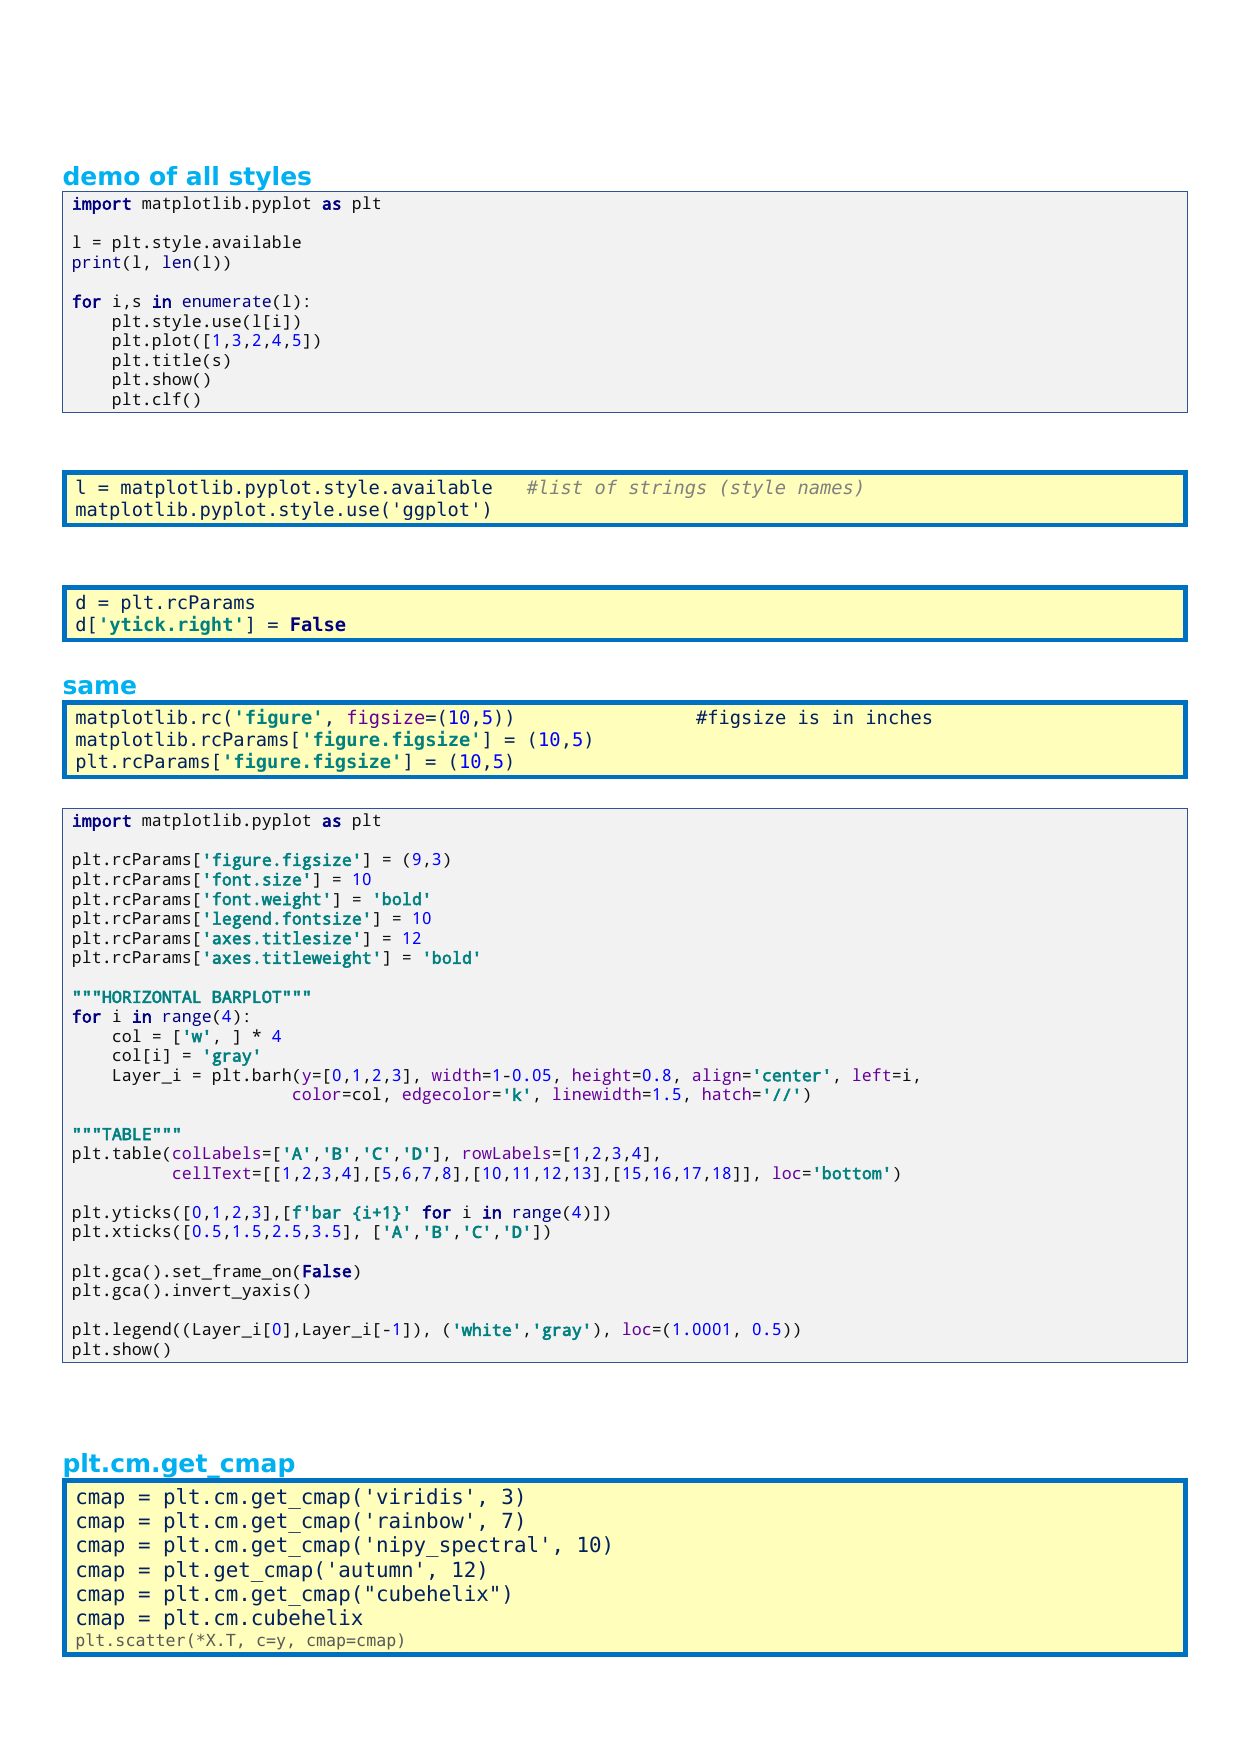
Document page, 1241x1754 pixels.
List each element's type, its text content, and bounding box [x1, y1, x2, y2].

text matplotlib.pyplot.style.use('ggplot') [67, 492, 1183, 523]
text plt.scatter(*X.T, c=y, cmap=cmap) [67, 1624, 1183, 1652]
text l = matplotlib.pyplot.style.available #list of strings (style names) [67, 475, 1183, 492]
text import matplotlib.pyplot as plt l = plt.style.available print(l, len(l)) for i,s in enumerate(l): plt.style.use(l[i]) plt.plot([1,3,2,4,5]) plt.title(s) plt.show() plt.clf() [63, 192, 1187, 412]
text d = plt.rcParams d['ytick.right'] = False [67, 590, 1183, 638]
text cmap = plt.cm.get_cmap("cubehelix") [67, 1575, 1183, 1599]
title demo of all styles [62, 162, 1188, 191]
text import matplotlib.pyplot as plt plt.rcParams['figure.figsize'] = (9,3) plt.rcParams['font.size'] = 10 plt.rcParams['font.weight'] = 'bold' plt.rcParams['legend.fontsize'] = 10 plt.rcParams['axes.titlesize'] = 12 plt.rcParams['axes.titleweight'] = 'bold' """HORIZONTAL BARPLOT""" for i in range(4): col = ['w', ] * 4 col[i] = 'gray' Layer_i = plt.barh(y=[0,1,2,3], width=1-0.05, height=0.8, align='center', left=i, color=col, edgecolor='k', linewidth=1.5, hatch='//') """TABLE""" plt.table(colLabels=['A','B','C','D'], rowLabels=[1,2,3,4], cellText=[[1,2,3,4],[5,6,7,8],[10,11,12,13],[15,16,17,18]], loc='bottom') plt.yticks([0,1,2,3],[f'bar {i+1}' for i in range(4)]) plt.xticks([0.5,1.5,2.5,3.5], ['A','B','C','D']) plt.gca().set_frame_on(False) plt.gca().invert_yaxis() plt.legend((Layer_i[0],Layer_i[-1]), ('white','gray'), loc=(1.0001, 0.5)) plt.show() [63, 809, 1187, 1362]
text cmap = plt.cm.get_cmap('rainbow', 7) [67, 1502, 1183, 1527]
text matplotlib.rc('figure', figsize=(10,5)) #figsize is in inches matplotlib.rcParams['figure.figsize'] = (10,5) plt.rcParams['figure.figsize'] = (10,5) [67, 705, 1183, 775]
title plt.cm.get_cmap [62, 1449, 1188, 1478]
text cmap = plt.cm.get_cmap('viridis', 3) [67, 1483, 1183, 1502]
text cmap = plt.get_cmap('autumn', 12) [67, 1551, 1183, 1575]
text cmap = plt.cm.cubehelix [67, 1599, 1183, 1624]
text cmap = plt.cm.get_cmap('nipy_spectral', 10) [67, 1527, 1183, 1551]
title same [62, 671, 1188, 700]
